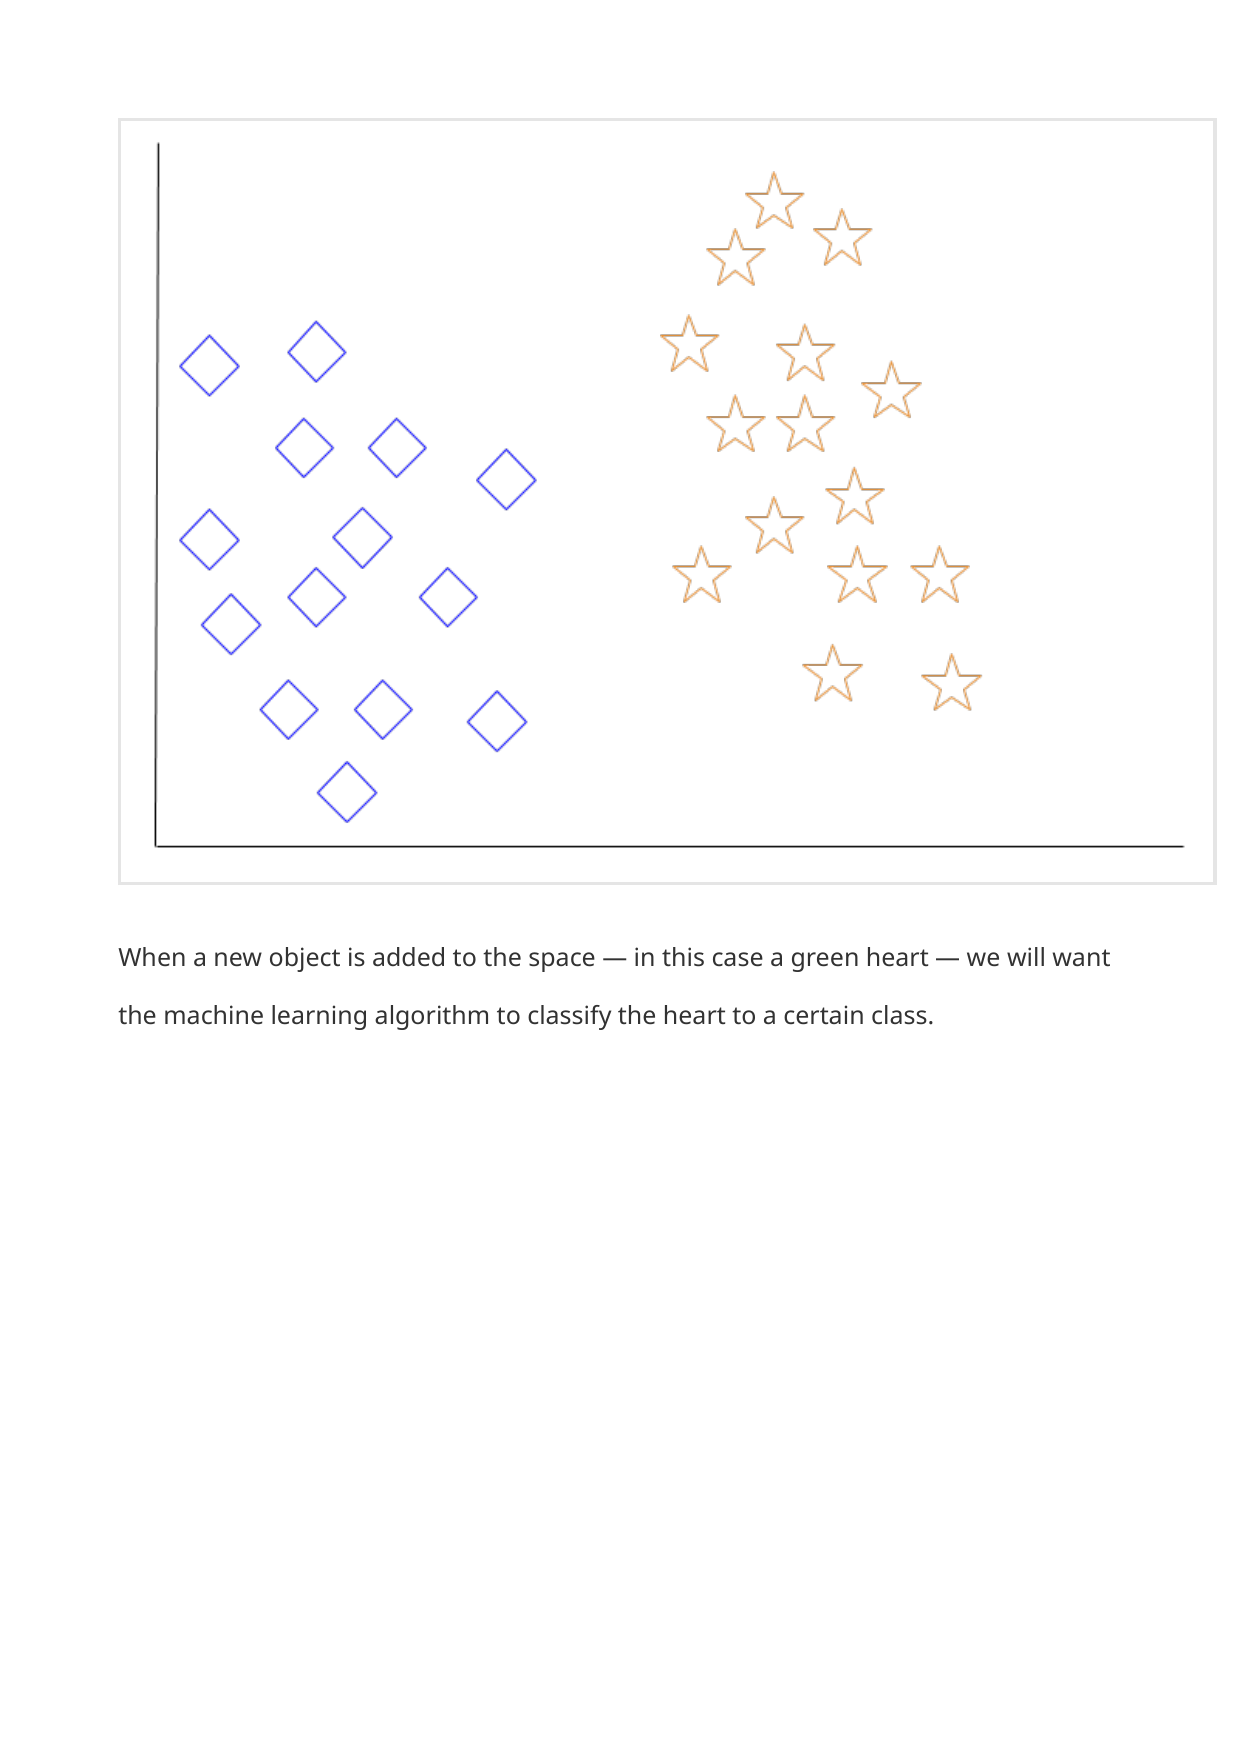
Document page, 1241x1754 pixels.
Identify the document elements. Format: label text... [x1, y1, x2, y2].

picture [124, 124, 1211, 880]
text When a new object is added to the space — in this case a green heart — we will want the machine learning algorithm to classify the heart to a certain class. [118, 940, 1122, 1032]
